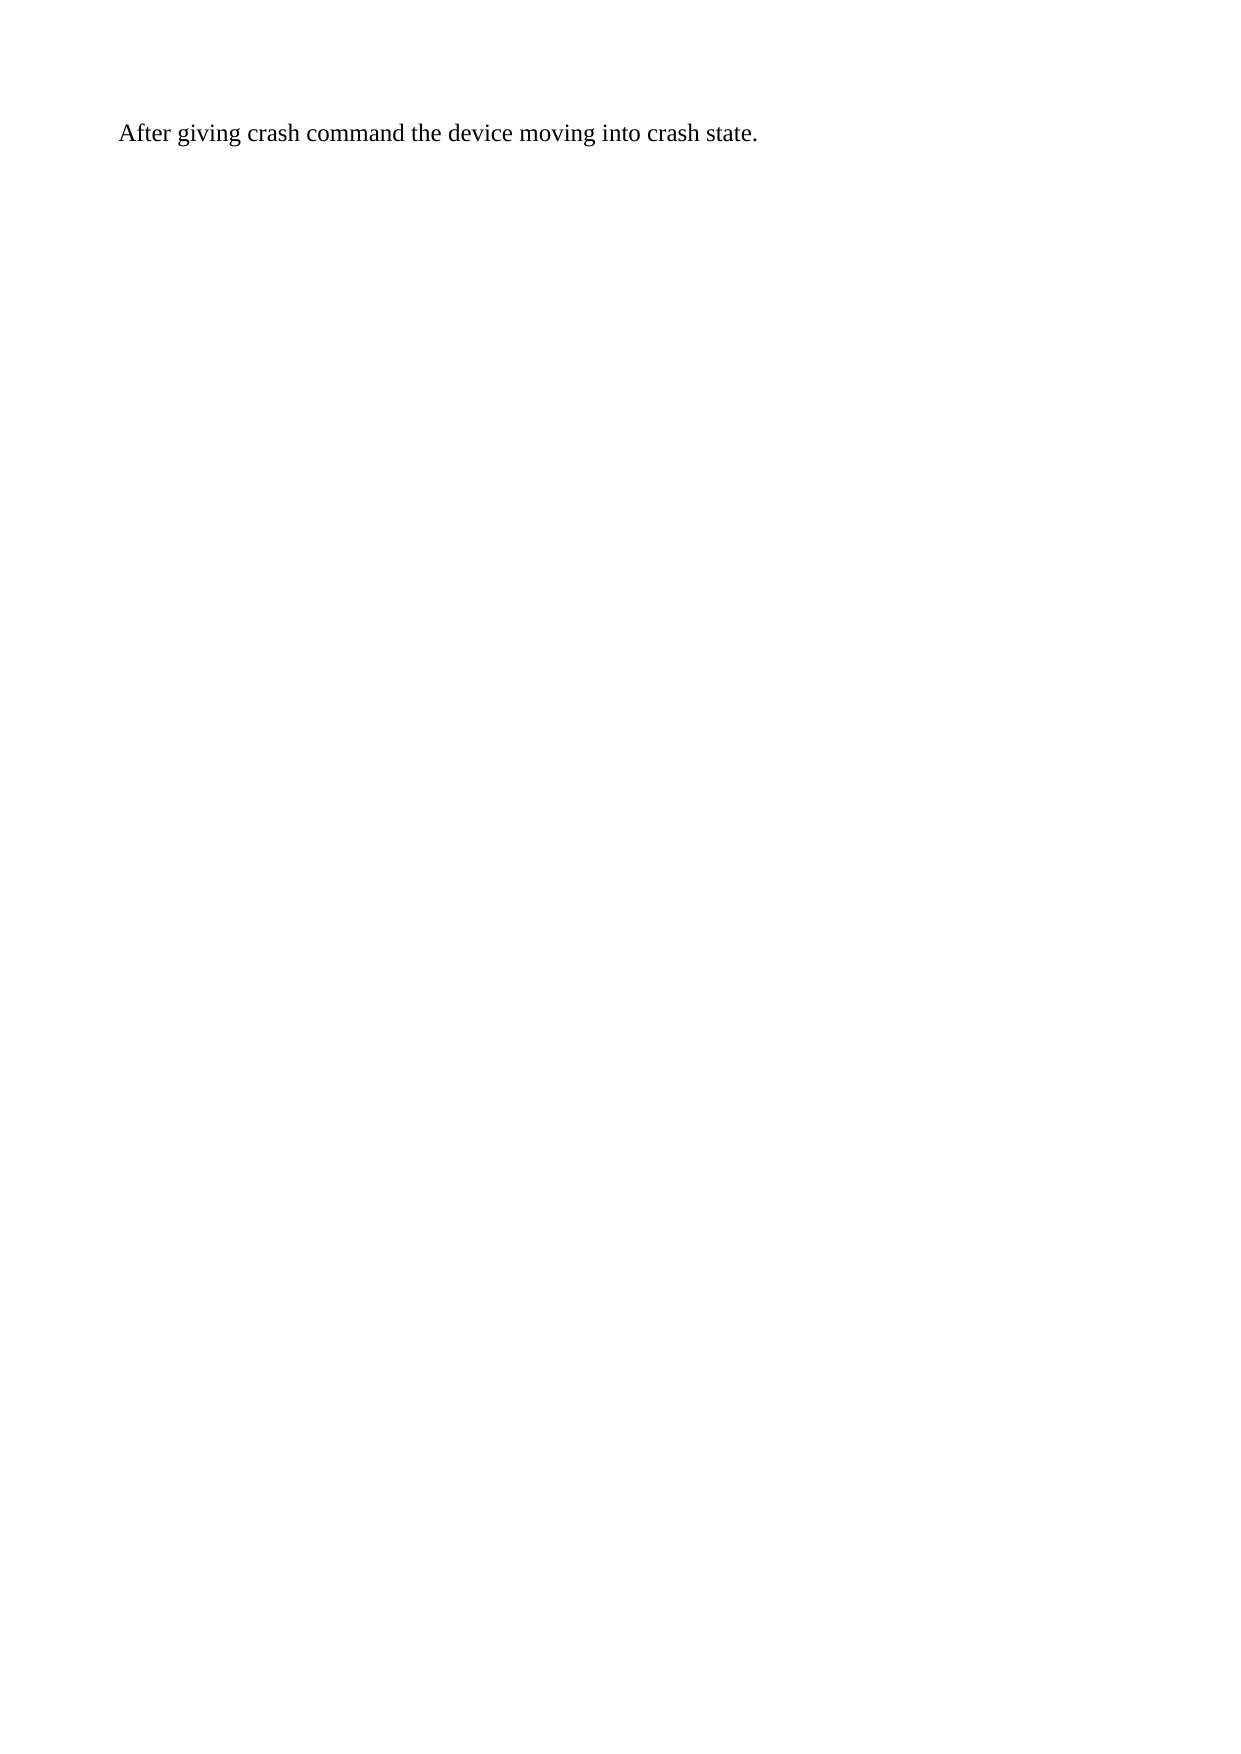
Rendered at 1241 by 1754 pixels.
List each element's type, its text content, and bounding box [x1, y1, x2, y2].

text After giving crash command the device moving into crash state. [118, 118, 1122, 147]
